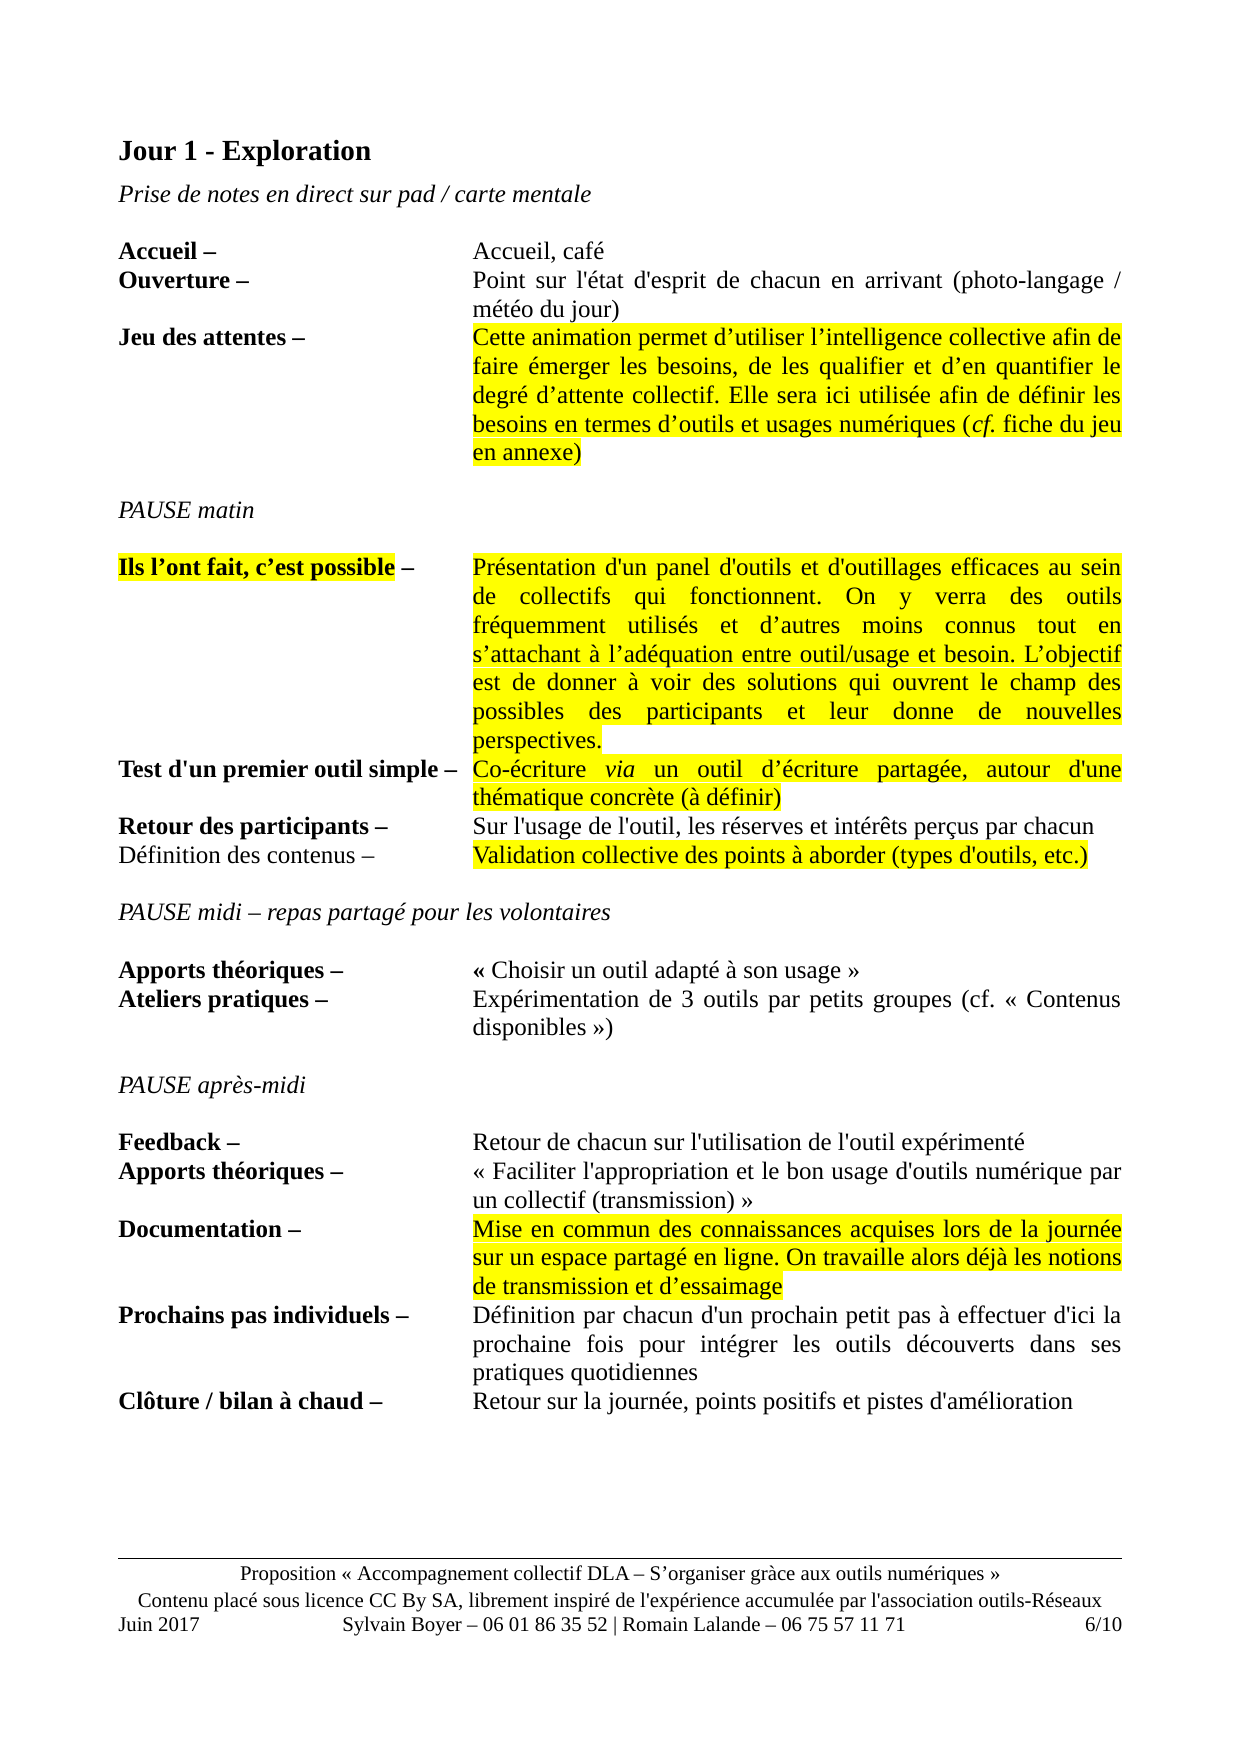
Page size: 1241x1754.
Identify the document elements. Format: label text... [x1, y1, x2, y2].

text Jeu des attentes – Cette animation permet d’utiliser l’intelligence collective afin de faire émerger les besoins, de les qualifier et d’en quantifier le degré d’attente collectif. Elle sera ici utilisée afin de définir les besoins en termes d’outils et usages numériques (cf. fiche du jeu en annexe) [118, 322, 1122, 466]
text Ils l’ont fait, c’est possible – Présentation d'un panel d'outils et d'outillages efficaces au sein de collectifs qui fonctionnent. On y verra des outils fréquemment utilisés et d’autres moins connus tout en s’attachant à l’adéquation entre outil/usage et besoin. L’objectif est de donner à voir des solutions qui ouvrent le champ des possibles des participants et leur donne de nouvelles perspectives. [118, 552, 1122, 754]
text Définition des contenus – Validation collective des points à aborder (types d'outils, etc.) [118, 840, 1122, 869]
text PAUSE matin [118, 495, 1122, 524]
text Prochains pas individuels – Définition par chacun d'un prochain petit pas à effectuer d'ici la prochaine fois pour intégrer les outils découverts dans ses pratiques quotidiennes [118, 1300, 1122, 1386]
text Accueil – Accueil, café [118, 236, 1122, 265]
text Ateliers pratiques – Expérimentation de 3 outils par petits groupes (cf. « Contenus disponibles ») [118, 984, 1122, 1041]
subtitle Jour 1 - Exploration [118, 133, 1122, 166]
text Ouverture – Point sur l'état d'esprit de chacun en arrivant (photo-langage / météo du jour) [118, 265, 1122, 322]
text PAUSE après-midi [118, 1070, 1122, 1099]
text Apports théoriques – « Faciliter l'appropriation et le bon usage d'outils numérique par un collectif (transmission) » [118, 1156, 1122, 1214]
text Test d'un premier outil simple – Co-écriture via un outil d’écriture partagée, autour d'une thématique concrète (à définir) [118, 754, 1122, 811]
text Documentation – Mise en commun des connaissances acquises lors de la journée sur un espace partagé en ligne. On travaille alors déjà les notions de transmission et d’essaimage [118, 1214, 1122, 1300]
text Prise de notes en direct sur pad / carte mentale [118, 179, 1122, 207]
text PAUSE midi – repas partagé pour les volontaires [118, 897, 1122, 926]
text Clôture / bilan à chaud – Retour sur la journée, points positifs et pistes d'amélioration [118, 1386, 1122, 1415]
text Feedback – Retour de chacun sur l'utilisation de l'outil expérimenté [118, 1127, 1122, 1156]
text Retour des participants – Sur l'usage de l'outil, les réserves et intérêts perçus par chacun [118, 811, 1122, 840]
text Apports théoriques – « Choisir un outil adapté à son usage » [118, 955, 1122, 984]
